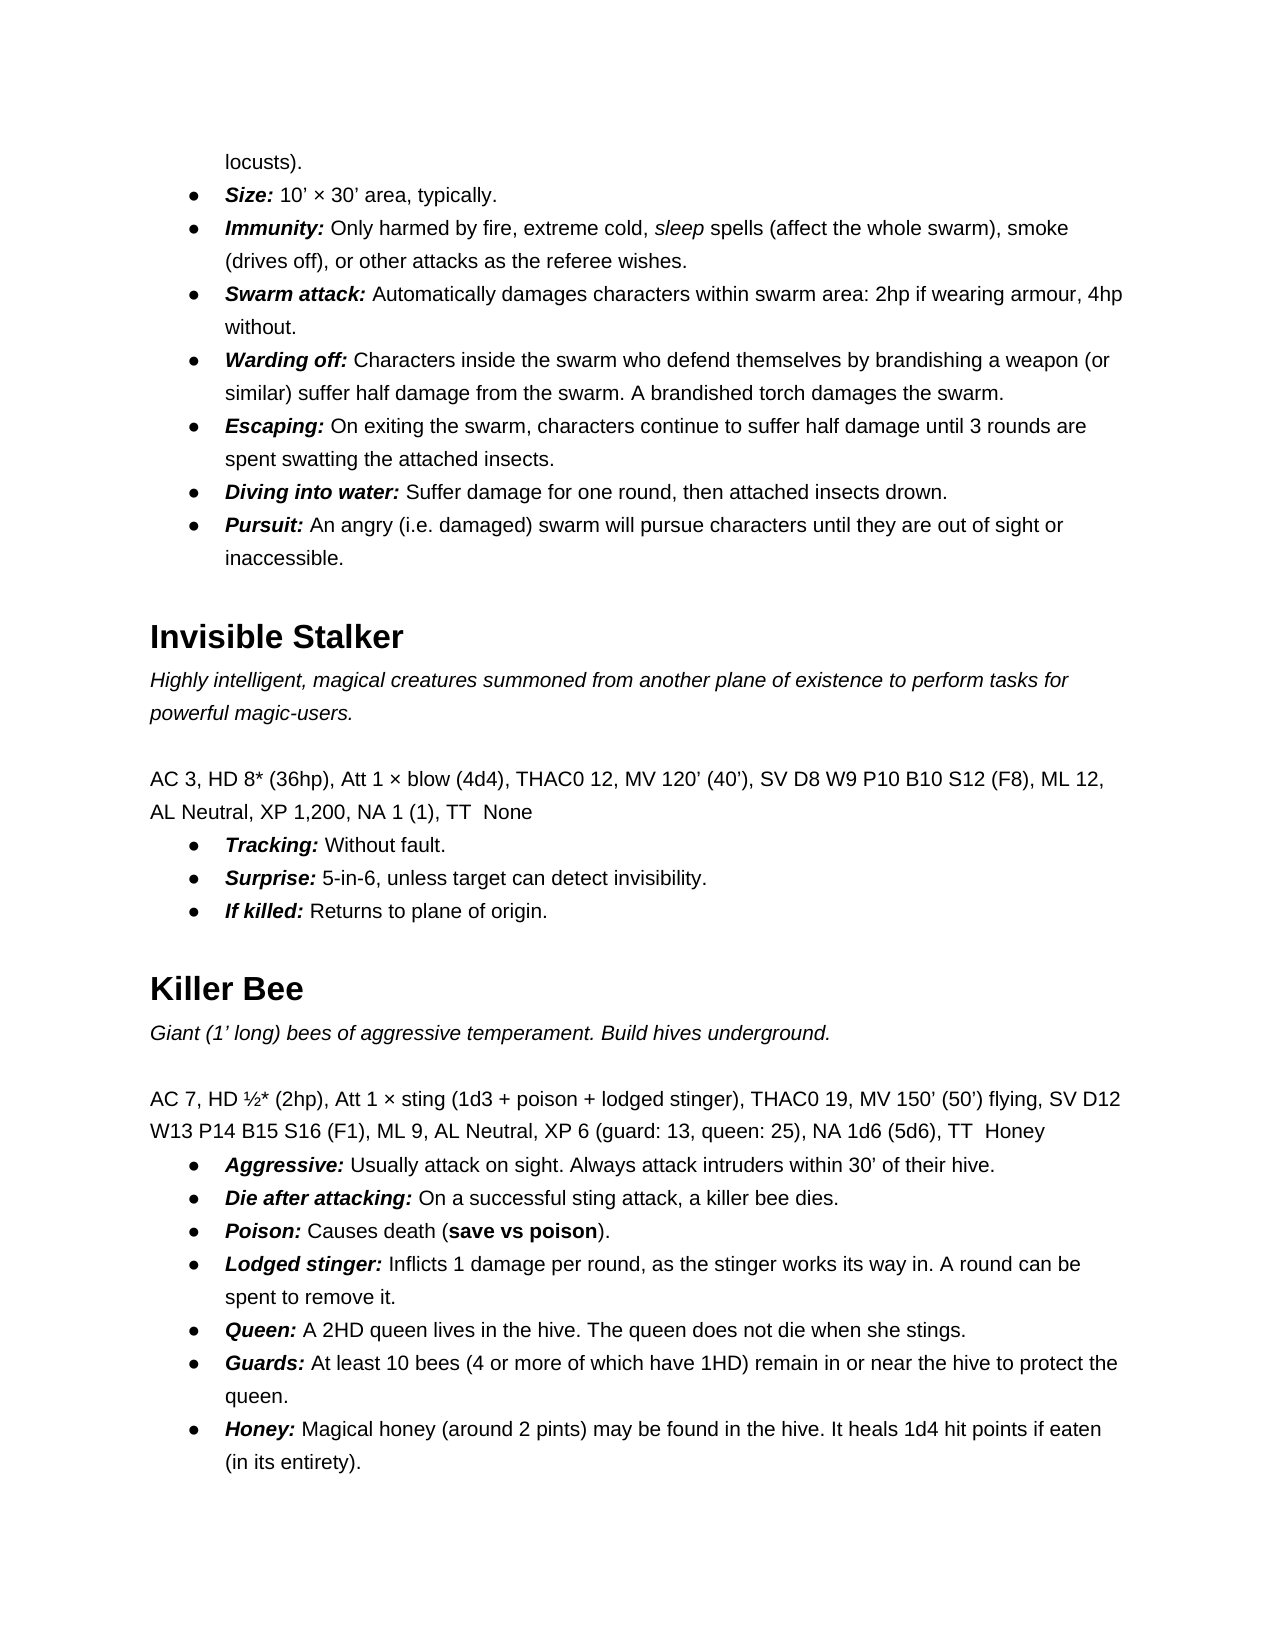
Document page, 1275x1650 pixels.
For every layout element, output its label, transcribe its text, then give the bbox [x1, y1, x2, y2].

list Immunity: Only harmed by fire, extreme cold, sleep spells (affect the whole swarm), smoke (drives off), or other attacks as the referee wishes. [187, 216, 1125, 273]
list If killed: Returns to plane of origin. [187, 899, 1125, 923]
list Guards: At least 10 bees (4 or more of which have 1HD) remain in or near the hive to protect the queen. [187, 1351, 1125, 1407]
list Size: 10’ × 30’ area, typically. [187, 183, 1125, 207]
list Escaping: On exiting the swarm, characters continue to suffer half damage until 3 rounds are spent swatting the attached insects. [187, 414, 1125, 471]
subtitle Invisible Stalker [150, 617, 1125, 655]
list locusts). [187, 150, 1125, 174]
text Giant (1’ long) bees of aggressive temperament. Build hives underground. [150, 1020, 1125, 1044]
list Swarm attack: Automatically damages characters within swarm area: 2hp if wearing armour, 4hp without. [187, 282, 1125, 339]
text AC 7, HD ½* (2hp), Att 1 × sting (1d3 + poison + lodged stinger), THAC0 19, MV 150’ (50’) flying, SV D12 W13 P14 B15 S16 (F1), ML 9, AL Neutral, XP 6 (guard: 13, queen: 25), NA 1d6 (5d6), TT Honey [150, 1086, 1125, 1143]
list Tracking: Without fault. [187, 833, 1125, 857]
list Poison: Causes death (save vs poison). [187, 1218, 1125, 1242]
list Surprise: 5-in-6, unless target can detect invisibility. [187, 866, 1125, 890]
list Pursuit: An angry (i.e. damaged) swarm will pursue characters until they are out of sight or inaccessible. [187, 513, 1125, 570]
text AC 3, HD 8* (36hp), Att 1 × blow (4d4), THAC0 12, MV 120’ (40’), SV D8 W9 P10 B10 S12 (F8), ML 12, AL Neutral, XP 1,200, NA 1 (1), TT None [150, 767, 1125, 824]
list Lodged stinger: Inflicts 1 damage per round, as the stinger works its way in. A round can be spent to remove it. [187, 1251, 1125, 1308]
list Honey: Magical honey (around 2 pints) may be found in the hive. It heals 1d4 hit points if eaten (in its entirety). [187, 1417, 1125, 1473]
list Queen: A 2HD queen lives in the hive. The queen does not die when she stings. [187, 1317, 1125, 1341]
text Highly intelligent, magical creatures summoned from another plane of existence to perform tasks for powerful magic-users. [150, 668, 1125, 725]
list Diving into water: Suffer damage for one round, then attached insects drown. [187, 480, 1125, 504]
subtitle Killer Bee [150, 969, 1125, 1008]
list Die after attacking: On a successful sting attack, a killer bee dies. [187, 1185, 1125, 1209]
list Warding off: Characters inside the swarm who defend themselves by brandishing a weapon (or similar) suffer half damage from the swarm. A brandished torch damages the swarm. [187, 348, 1125, 405]
list Aggressive: Usually attack on sight. Always attack intruders within 30’ of their hive. [187, 1152, 1125, 1176]
